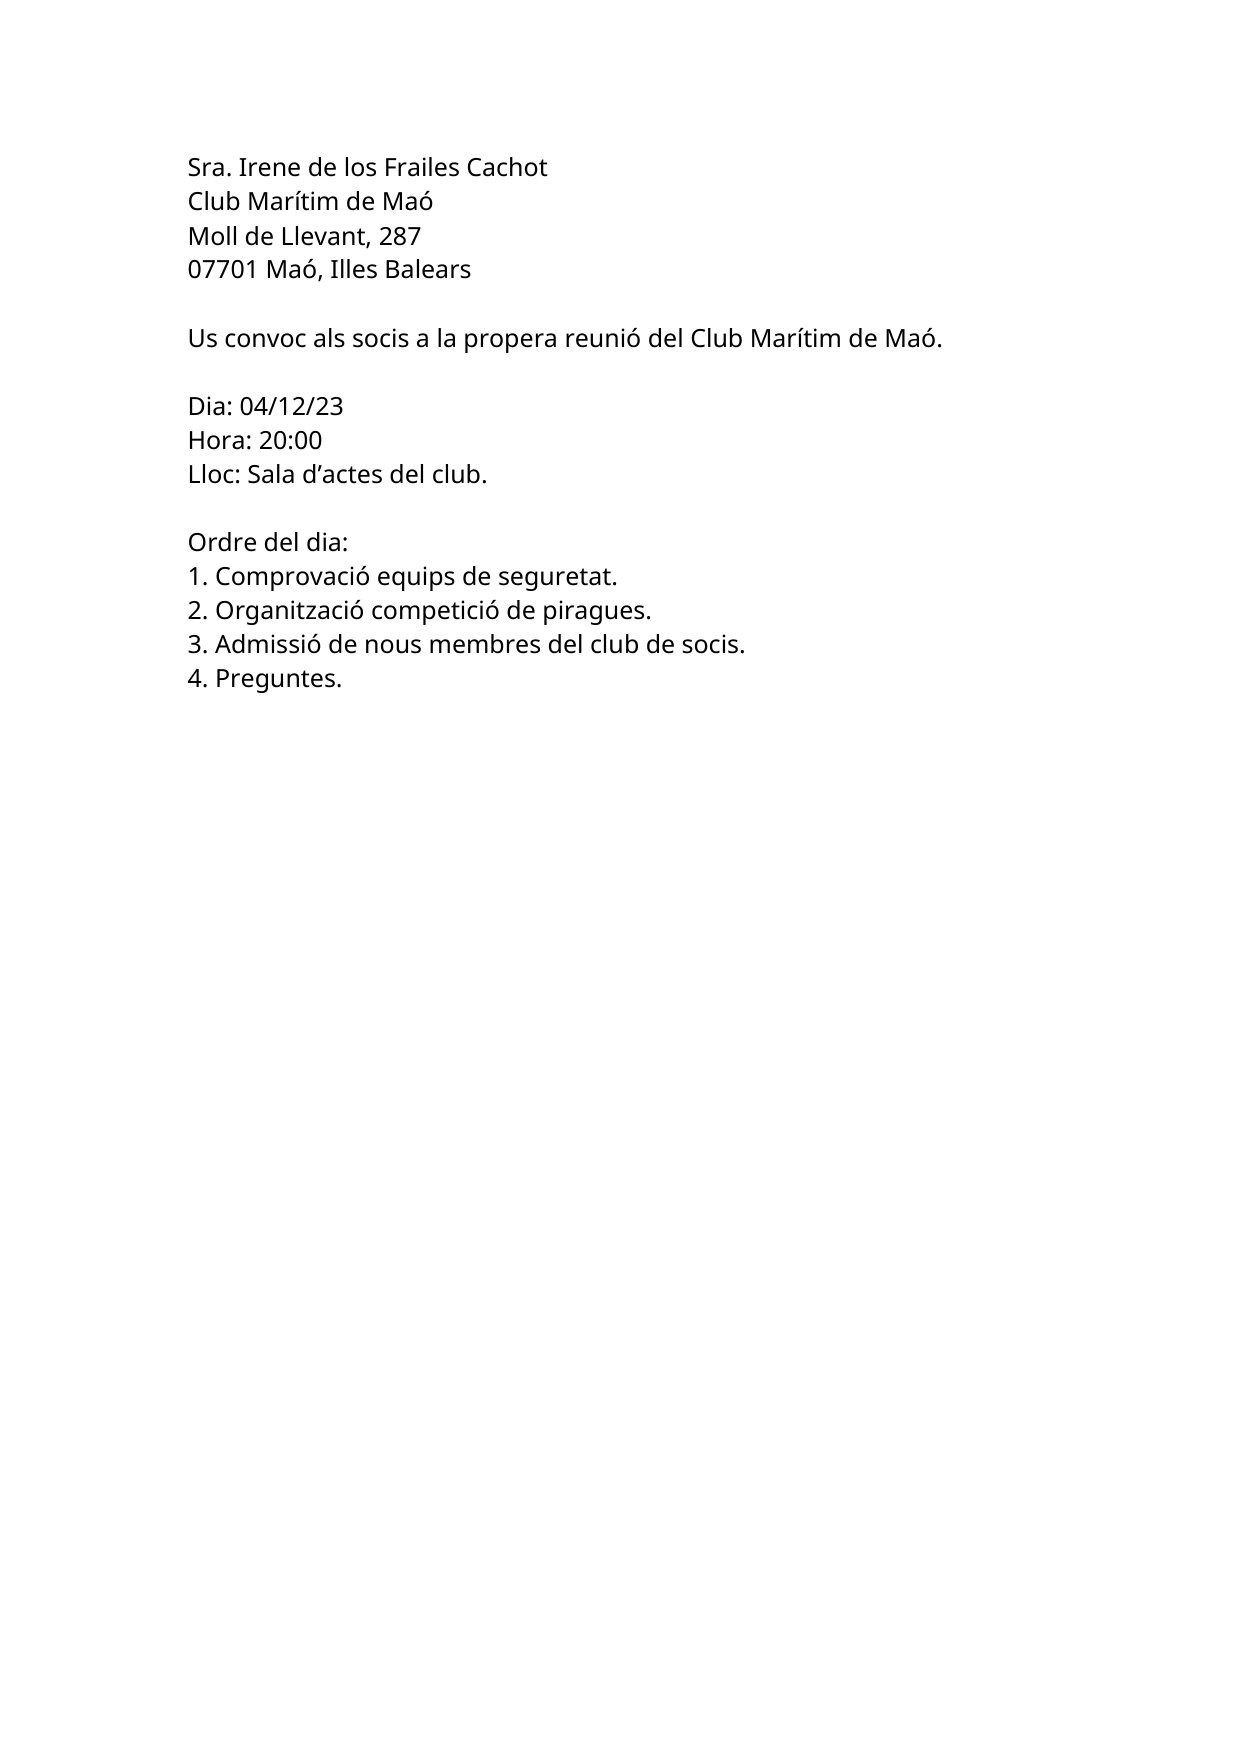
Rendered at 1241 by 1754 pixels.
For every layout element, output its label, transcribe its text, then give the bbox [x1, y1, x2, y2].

list Preguntes. [187, 661, 1053, 695]
text Lloc: Sala d’actes del club. [187, 457, 1053, 491]
text Sra. Irene de los Frailes Cachot [187, 150, 1053, 184]
text Us convoc als socis a la propera reunió del Club Marítim de Maó. [187, 320, 1053, 354]
text Moll de Llevant, 287 [187, 218, 1053, 252]
text 07701 Maó, Illes Balears [187, 252, 1053, 286]
text Dia: 04/12/23 [187, 388, 1053, 422]
text Ordre del dia: 1. Comprovació equips de seguretat. [187, 525, 1053, 593]
text Hora: 20:00 [187, 422, 1053, 457]
list Admissió de nous membres del club de socis. [187, 627, 1053, 661]
list Organització competició de piragues. [187, 593, 1053, 627]
text Club Marítim de Maó [187, 184, 1053, 218]
